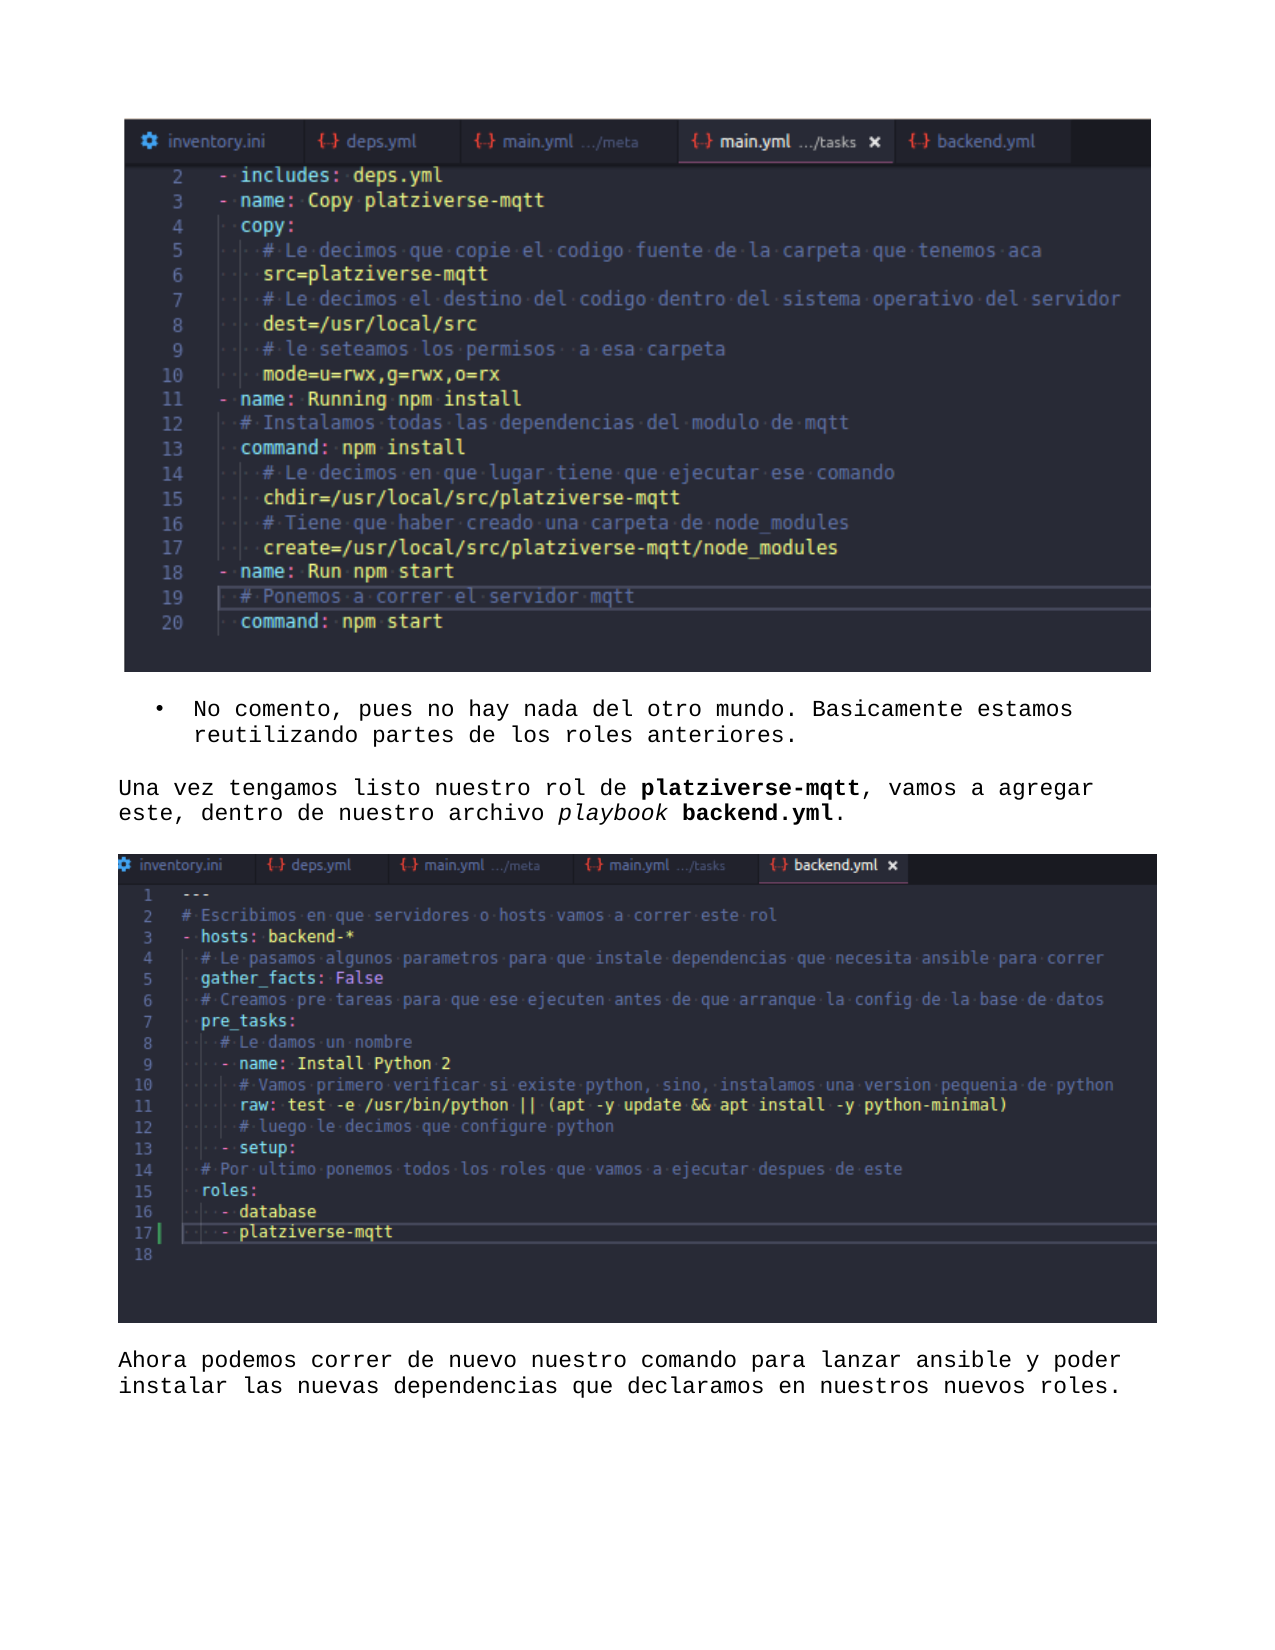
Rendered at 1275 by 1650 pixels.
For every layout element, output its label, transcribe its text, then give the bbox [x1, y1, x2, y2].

text Una vez tengamos listo nuestro rol de platziverse-mqtt, vamos a agregar este, dentro de nuestro archivo playbook backend.yml. [118, 776, 1157, 828]
picture [124, 118, 1151, 672]
text Ahora podemos correr de nuevo nuestro comando para lanzar ansible y poder instalar las nuevas dependencias que declaramos en nuestros nuevos roles. [118, 1348, 1157, 1400]
list No comento, pues no hay nada del otro mundo. Basicamente estamos reutilizando partes de los roles anteriores. [156, 698, 1157, 749]
picture [118, 854, 1157, 1323]
